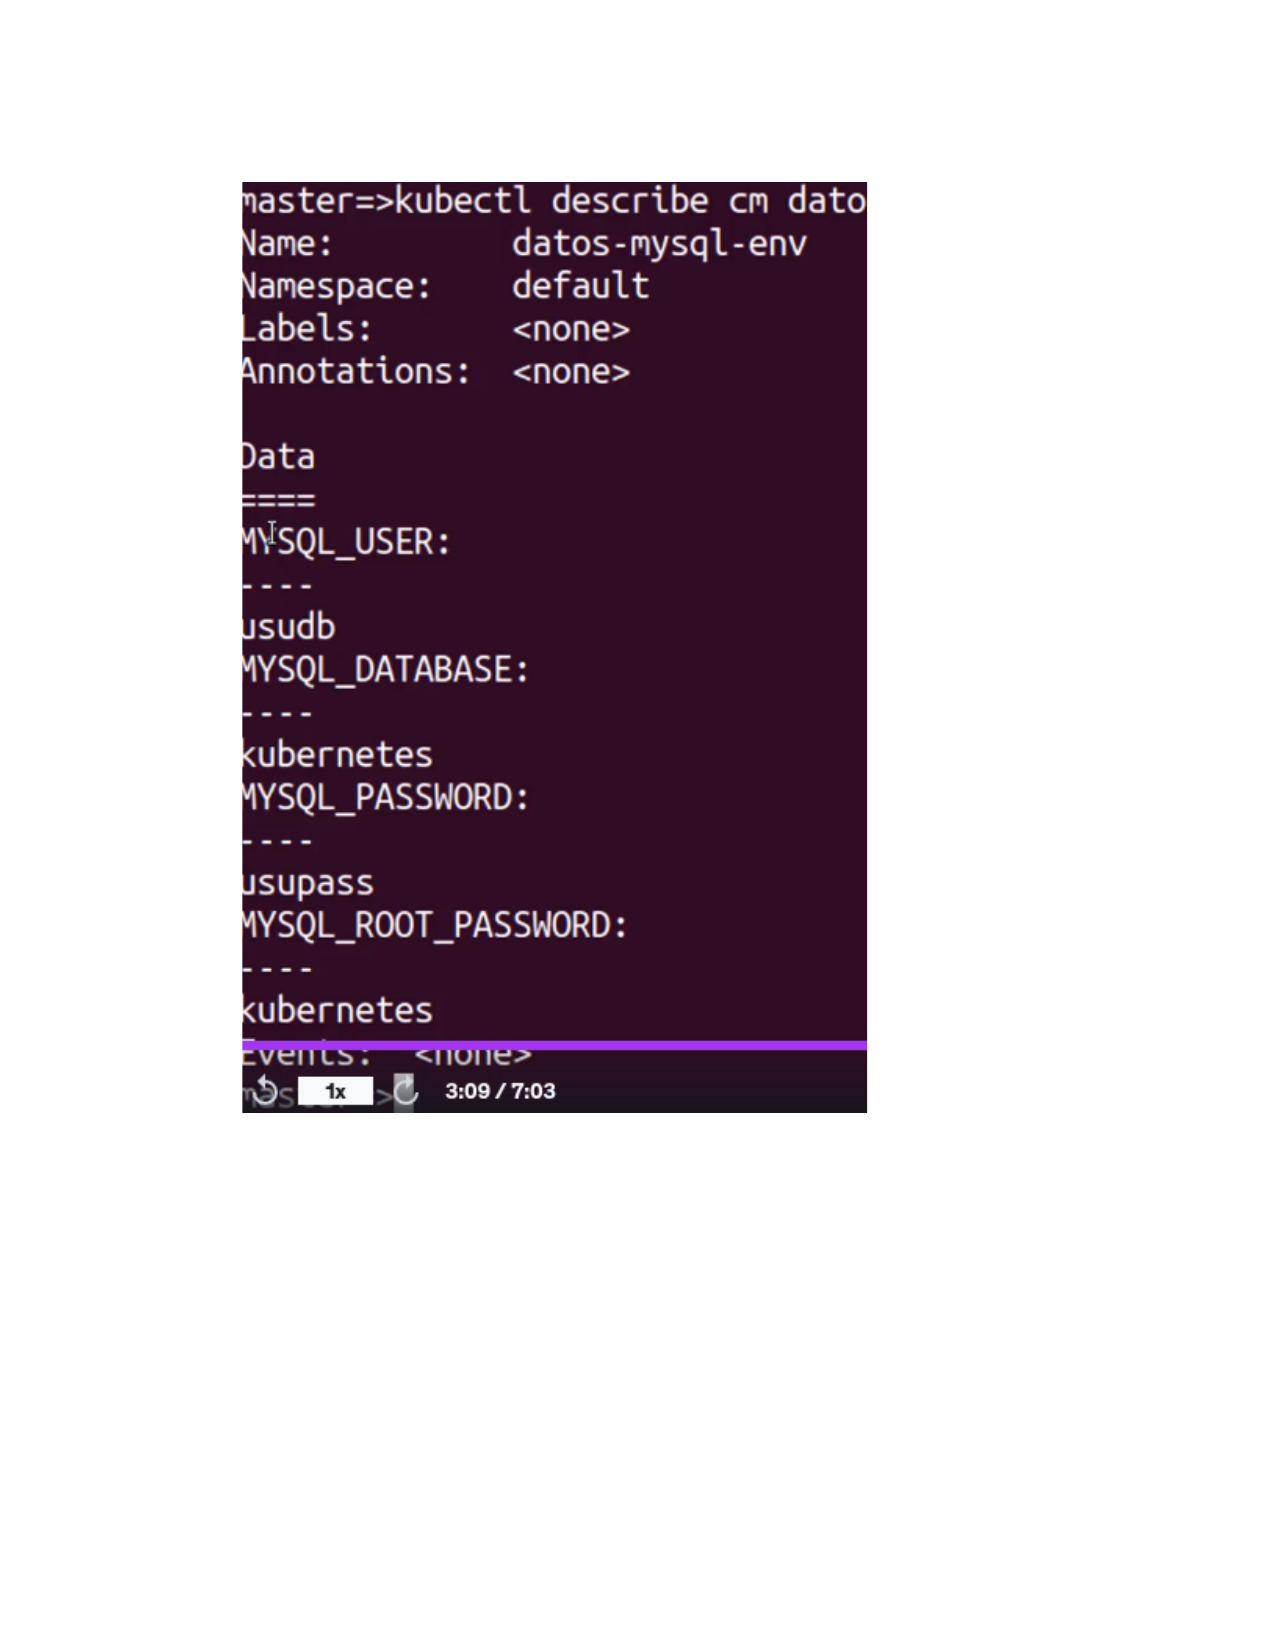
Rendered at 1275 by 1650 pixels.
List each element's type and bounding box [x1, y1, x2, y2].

picture [242, 182, 868, 1113]
